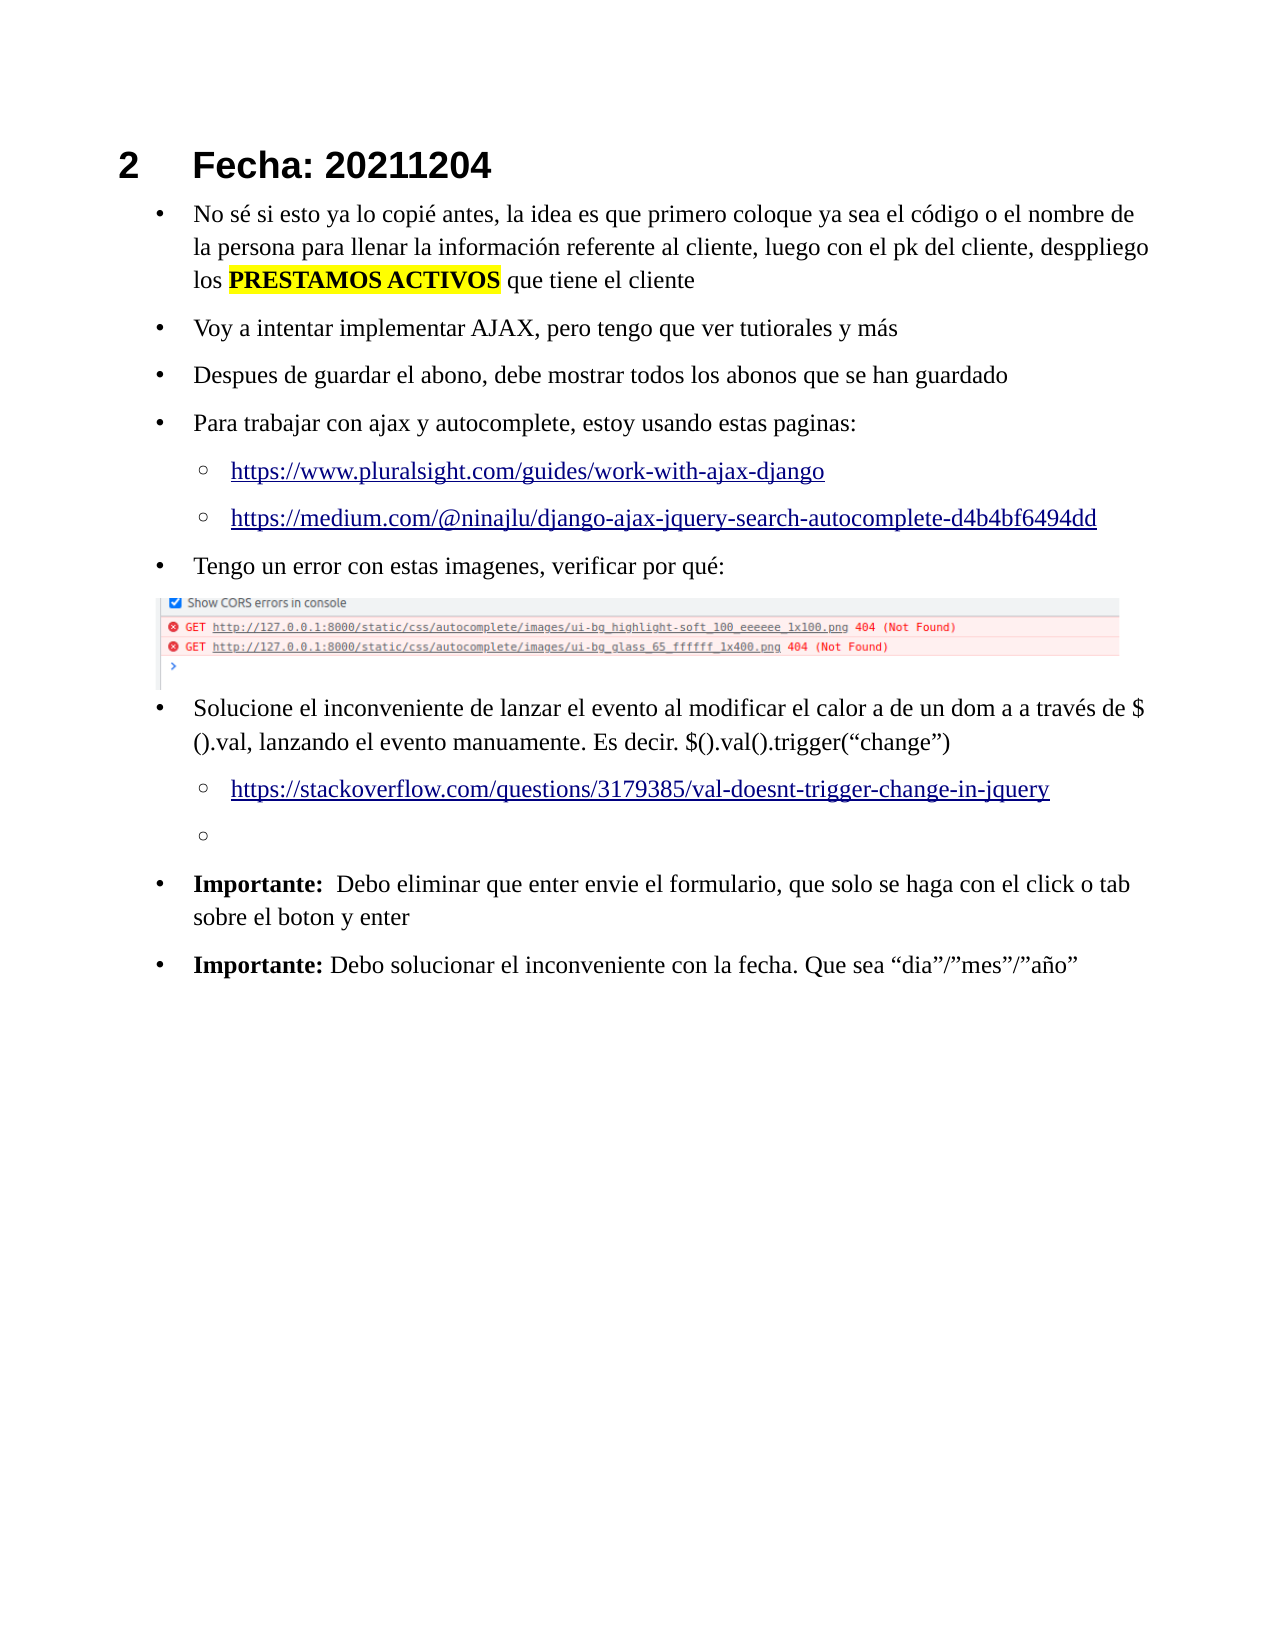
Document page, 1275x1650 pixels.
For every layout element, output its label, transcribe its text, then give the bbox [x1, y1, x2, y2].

list Para trabajar con ajax y autocomplete, estoy usando estas paginas: [156, 408, 1157, 437]
list Importante: Debo solucionar el inconveniente con la fecha. Que sea “dia”/”mes”/”año” [156, 950, 1157, 979]
list No sé si esto ya lo copié antes, la idea es que primero coloque ya sea el código o el nombre de la persona para llenar la información referente al cliente, luego con el pk del cliente, desppliego los PRESTAMOS ACTIVOS que tiene el cliente [156, 199, 1157, 294]
subtitle Fecha: 20211204 [118, 143, 1157, 187]
list https://medium.com/@ninajlu/django-ajax-jquery-search-autocomplete-d4b4bf6494dd [193, 503, 1157, 532]
picture [155, 598, 1120, 690]
list Voy a intentar implementar AJAX, pero tengo que ver tutiorales y más [156, 313, 1157, 342]
list https://www.pluralsight.com/guides/work-with-ajax-django [193, 456, 1157, 484]
list Importante: Debo eliminar que enter envie el formulario, que solo se haga con el click o tab sobre el boton y enter [156, 869, 1157, 931]
list Solucione el inconveniente de lanzar el evento al modificar el calor a de un dom a a través de $().val, lanzando el evento manuamente. Es decir. $().val().trigger(“change”) [156, 598, 1157, 755]
list Tengo un error con estas imagenes, verificar por qué: [156, 551, 1157, 580]
list Despues de guardar el abono, debe mostrar todos los abonos que se han guardado [156, 361, 1157, 389]
list https://stackoverflow.com/questions/3179385/val-doesnt-trigger-change-in-jquery [193, 774, 1157, 803]
